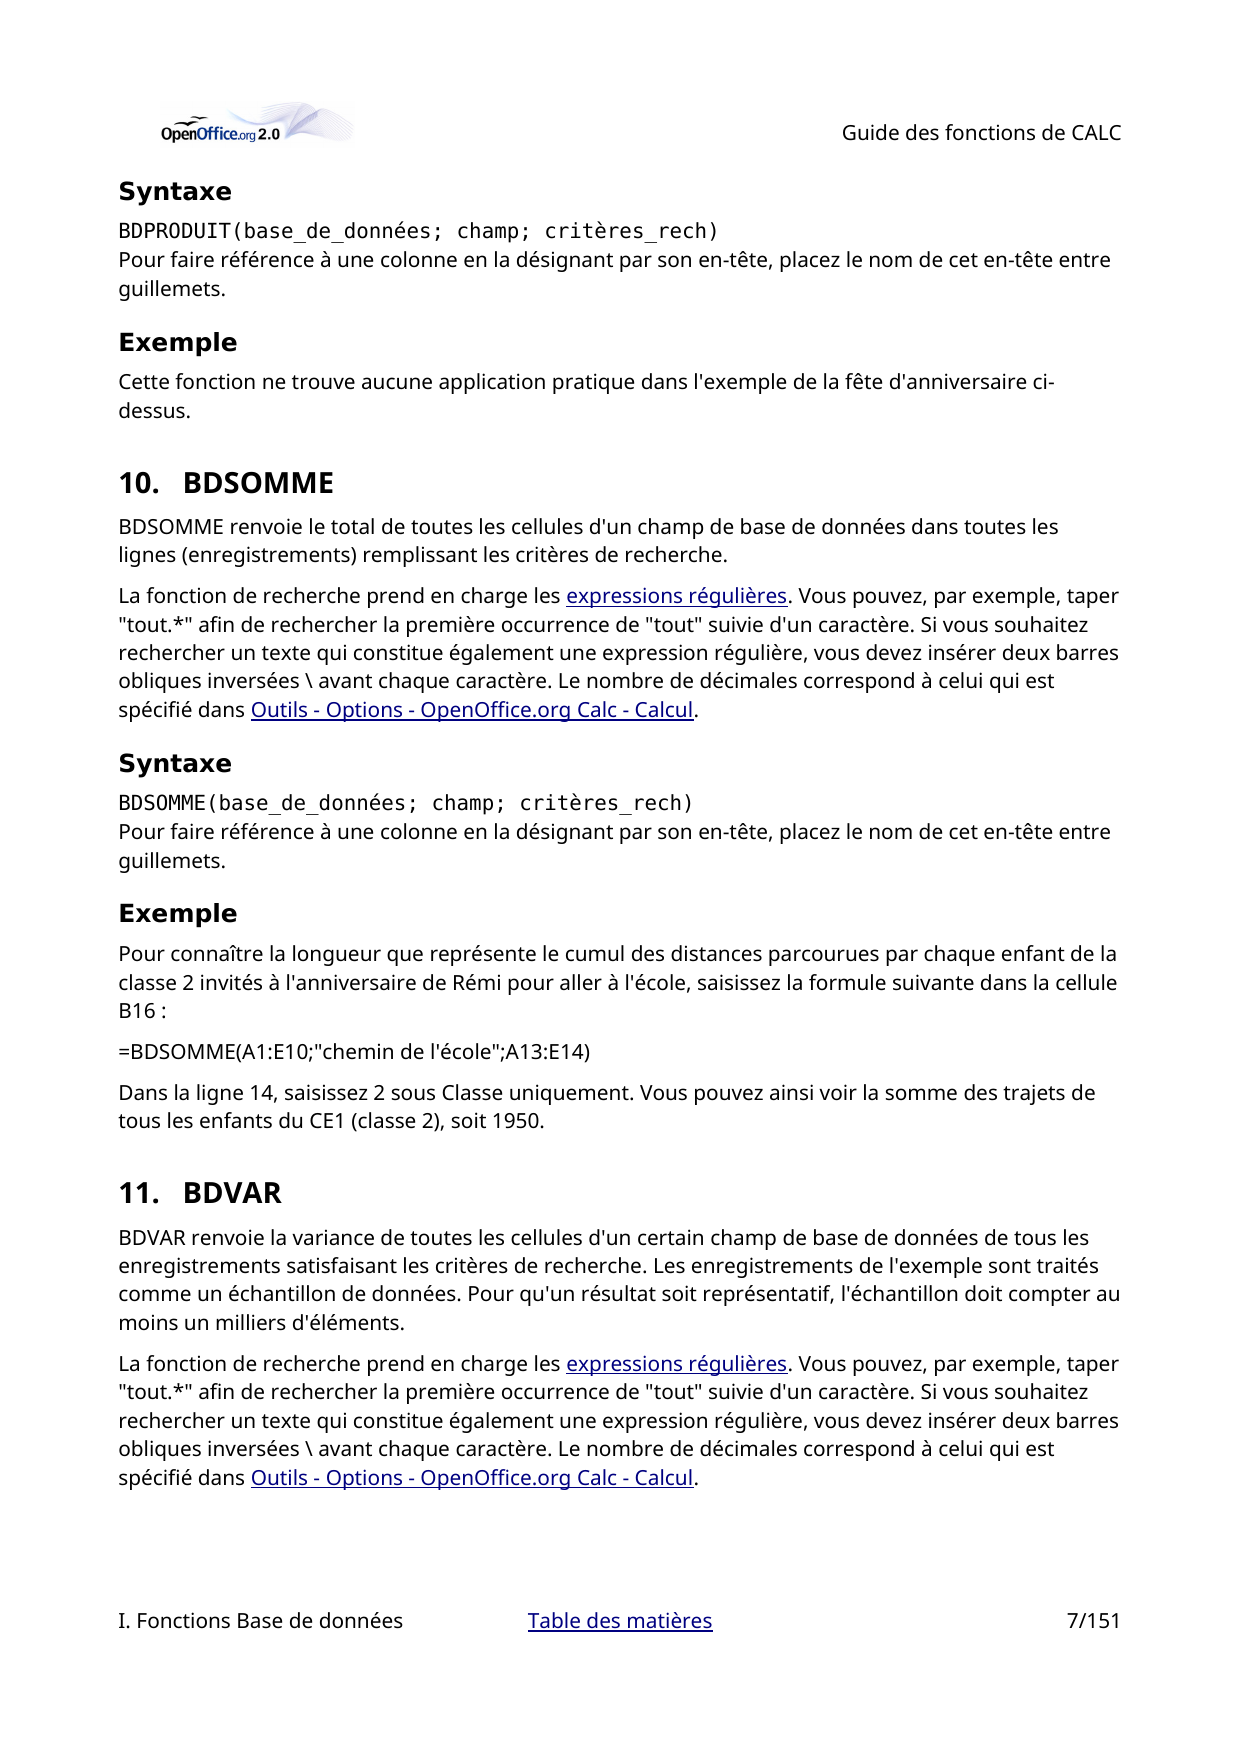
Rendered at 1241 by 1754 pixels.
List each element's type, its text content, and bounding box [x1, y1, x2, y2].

text La fonction de recherche prend en charge les expressions régulières. Vous pouvez, par exemple, taper "tout.*" afin de rechercher la première occurrence de "tout" suivie d'un caractère. Si vous souhaitez rechercher un texte qui constitue également une expression régulière, vous devez insérer deux barres obliques inversées \ avant chaque caractère. Le nombre de décimales correspond à celui qui est spécifié dans Outils - Options - OpenOffice.org Calc - Calcul. [118, 581, 1122, 723]
text BDPRODUIT(base_de_données; champ; critères_rech) [118, 219, 1122, 243]
text BDVAR renvoie la variance de toutes les cellules d'un certain champ de base de données de tous les enregistrements satisfaisant les critères de recherche. Les enregistrements de l'exemple sont traités comme un échantillon de données. Pour qu'un résultat soit représentatif, l'échantillon doit compter au moins un milliers d'éléments. [118, 1223, 1122, 1336]
text Dans la ligne 14, saisissez 2 sous Classe uniquement. Vous pouvez ainsi voir la somme des trajets de tous les enfants du CE1 (classe 2), soit 1950. [118, 1078, 1122, 1135]
text BDSOMME(base_de_données; champ; critères_rech) [118, 791, 1122, 815]
text La fonction de recherche prend en charge les expressions régulières. Vous pouvez, par exemple, taper "tout.*" afin de rechercher la première occurrence de "tout" suivie d'un caractère. Si vous souhaitez rechercher un texte qui constitue également une expression régulière, vous devez insérer deux barres obliques inversées \ avant chaque caractère. Le nombre de décimales correspond à celui qui est spécifié dans Outils - Options - OpenOffice.org Calc - Calcul. [118, 1349, 1122, 1491]
subtitle Exemple [118, 900, 1122, 929]
subtitle Syntaxe [118, 749, 1122, 778]
text Pour faire référence à une colonne en la désignant par son en-tête, placez le nom de cet en-tête entre guillemets. [118, 245, 1122, 302]
text Pour faire référence à une colonne en la désignant par son en-tête, placez le nom de cet en-tête entre guillemets. [118, 817, 1122, 874]
subtitle Exemple [118, 328, 1122, 357]
subtitle BDSOMME [118, 462, 1122, 502]
text =BDSOMME(A1:E10;"chemin de l'école";A13:E14) [118, 1037, 1122, 1066]
text Pour connaître la longueur que représente le cumul des distances parcourues par chaque enfant de la classe 2 invités à l'anniversaire de Rémi pour aller à l'école, saisissez la formule suivante dans la cellule B16 : [118, 939, 1122, 1025]
subtitle Syntaxe [118, 177, 1122, 206]
text BDSOMME renvoie le total de toutes les cellules d'un champ de base de données dans toutes les lignes (enregistrements) remplissant les critères de recherche. [118, 512, 1122, 569]
subtitle BDVAR [118, 1173, 1122, 1212]
text Cette fonction ne trouve aucune application pratique dans l'exemple de la fête d'anniversaire ci-dessus. [118, 367, 1122, 424]
